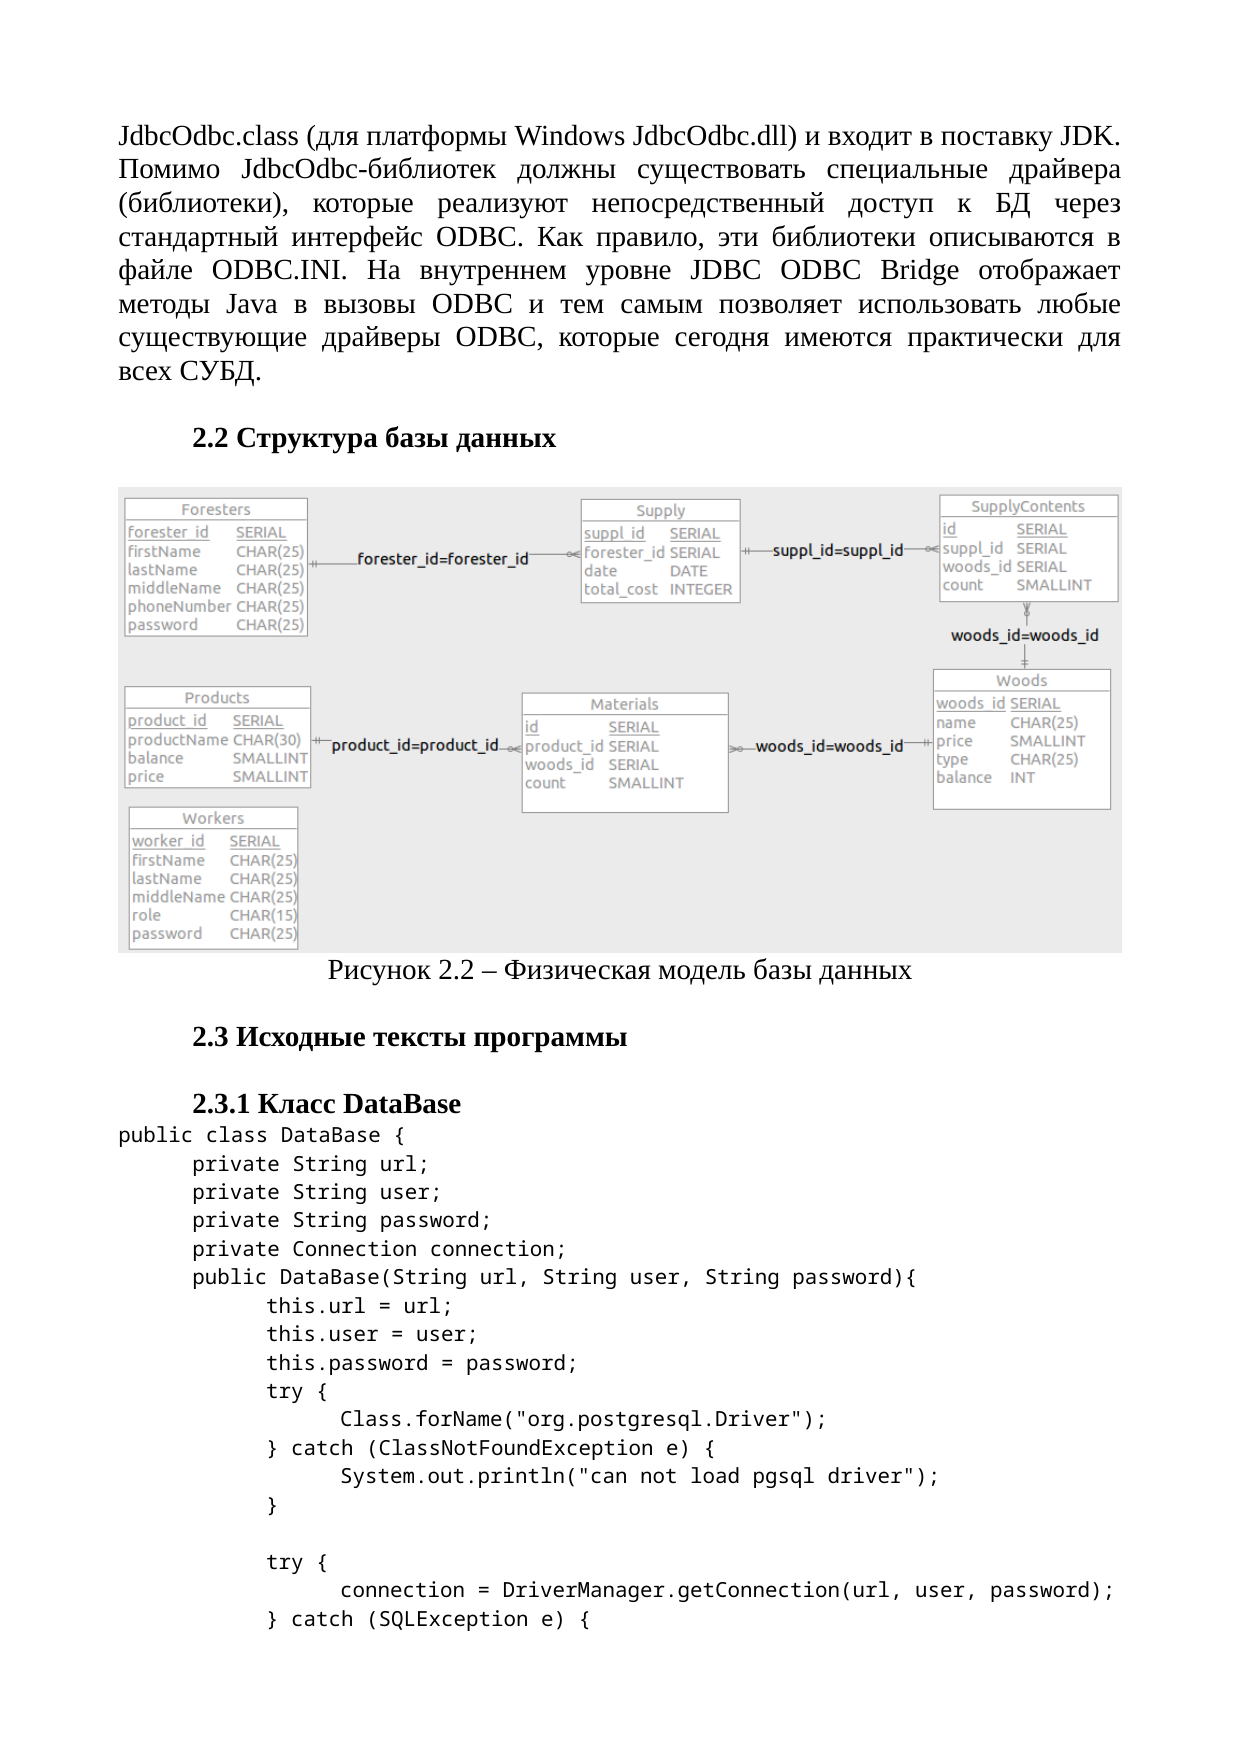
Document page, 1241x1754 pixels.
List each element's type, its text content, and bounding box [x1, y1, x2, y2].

text Class.forName("org.postgresql.Driver"); [118, 1404, 1122, 1433]
text 2.2 Структура базы данных [118, 420, 1122, 453]
text 2.3.1 Класс DataBase [118, 1087, 1122, 1120]
text public class DataBase { [118, 1120, 1122, 1149]
text private String url; [118, 1149, 1122, 1177]
text try { [118, 1547, 1122, 1575]
text JdbcOdbc.class (для платформы Windows JdbcOdbc.dll) и входит в поставку JDK. Помимо JdbcOdbc-библиотек должны существовать специальные драйвера (библиотеки), которые реализуют непосредственный доступ к БД через стандартный интерфейс ODBC. Как правило, эти библиотеки описываются в файле ODBC.INI. На внутреннем уровне JDBC ODBC Bridge отображает методы Java в вызовы ODBC и тем самым позволяет использовать любые существующие драйверы ODBC, которые сегодня имеются практически для всех СУБД. [118, 118, 1122, 386]
text connection = DriverManager.getConnection(url, user, password); [118, 1575, 1122, 1604]
text this.user = user; [118, 1319, 1122, 1348]
text } catch (SQLException e) { [118, 1604, 1122, 1632]
text this.password = password; [118, 1348, 1122, 1376]
text } [118, 1490, 1122, 1518]
text try { [118, 1376, 1122, 1404]
text System.out.println("can not load pgsql driver"); [118, 1461, 1122, 1490]
text 2.3 Исходные тексты программы [118, 1019, 1122, 1053]
text Рисунок 2.2 – Физическая модель базы данных [118, 953, 1122, 986]
text private String password; [118, 1206, 1122, 1234]
text private Connection connection; [118, 1234, 1122, 1262]
text this.url = url; [118, 1291, 1122, 1319]
text private String user; [118, 1177, 1122, 1206]
text } catch (ClassNotFoundException e) { [118, 1433, 1122, 1461]
text public DataBase(String url, String user, String password){ [118, 1262, 1122, 1291]
picture [118, 487, 1123, 953]
